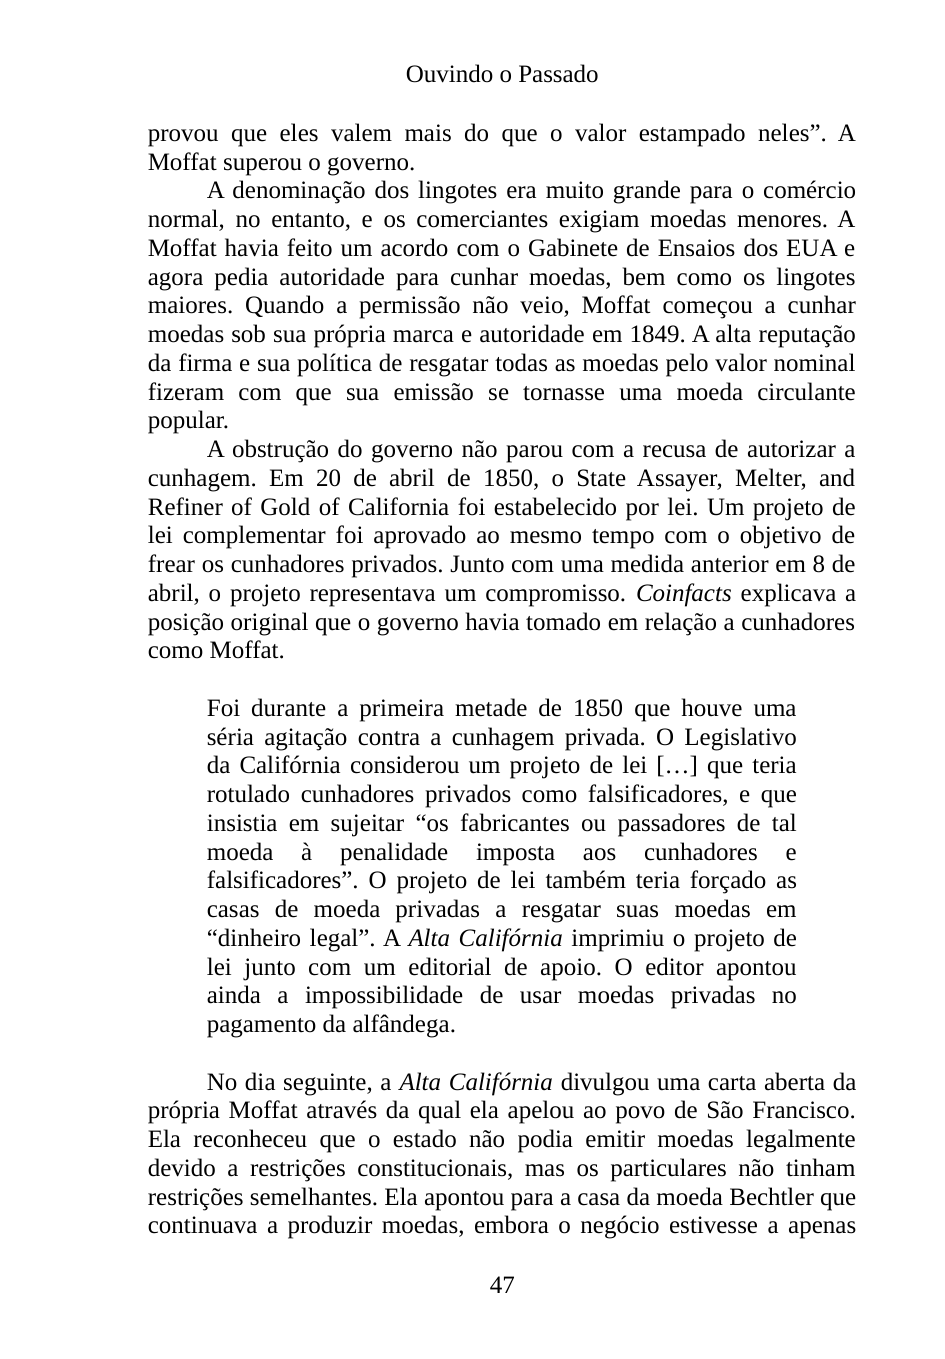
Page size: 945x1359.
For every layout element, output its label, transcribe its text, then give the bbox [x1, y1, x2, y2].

text No dia seguinte, a Alta Califórnia divulgou uma carta aberta da própria Moffat através da qual ela apelou ao povo de São Francisco. Ela reconheceu que o estado não podia emitir moedas legalmente devido a restrições constitucionais, mas os particulares não tinham restrições semelhantes. Ela apontou para a casa da moeda Bechtler que continuava a produzir moedas, embora o negócio estivesse a apenas [148, 1067, 856, 1239]
text A obstrução do governo não parou com a recusa de autorizar a cunhagem. Em 20 de abril de 1850, o State Assayer, Melter, and Refiner of Gold of California foi estabelecido por lei. Um projeto de lei complementar foi aprovado ao mesmo tempo com o objetivo de frear os cunhadores privados. Junto com uma medida anterior em 8 de abril, o projeto representava um compromisso. Coinfacts explicava a posição original que o governo havia tomado em relação a cunhadores como Moffat. [148, 434, 856, 664]
text provou que eles valem mais do que o valor estampado neles”. A Moffat superou o governo. [148, 118, 856, 176]
text A denominação dos lingotes era muito grande para o comércio normal, no entanto, e os comerciantes exigiam moedas menores. A Moffat havia feito um acordo com o Gabinete de Ensaios dos EUA e agora pedia autoridade para cunhar moedas, bem como os lingotes maiores. Quando a permissão não veio, Moffat começou a cunhar moedas sob sua própria marca e autoridade em 1849. A alta reputação da firma e sua política de resgatar todas as moedas pelo valor nominal fizeram com que sua emissão se tornasse uma moeda circulante popular. [148, 176, 856, 434]
text Foi durante a primeira metade de 1850 que houve uma séria agitação contra a cunhagem privada. O Legislativo da Califórnia considerou um projeto de lei […] que teria rotulado cunhadores privados como falsificadores, e que insistia em sujeitar “os fabricantes ou passadores de tal moeda à penalidade imposta aos cunhadores e falsificadores”. O projeto de lei também teria forçado as casas de moeda privadas a resgatar suas moedas em “dinheiro legal”. A Alta Califórnia imprimiu o projeto de lei junto com um editorial de apoio. O editor apontou ainda a impossibilidade de usar moedas privadas no pagamento da alfândega. [207, 693, 797, 1038]
